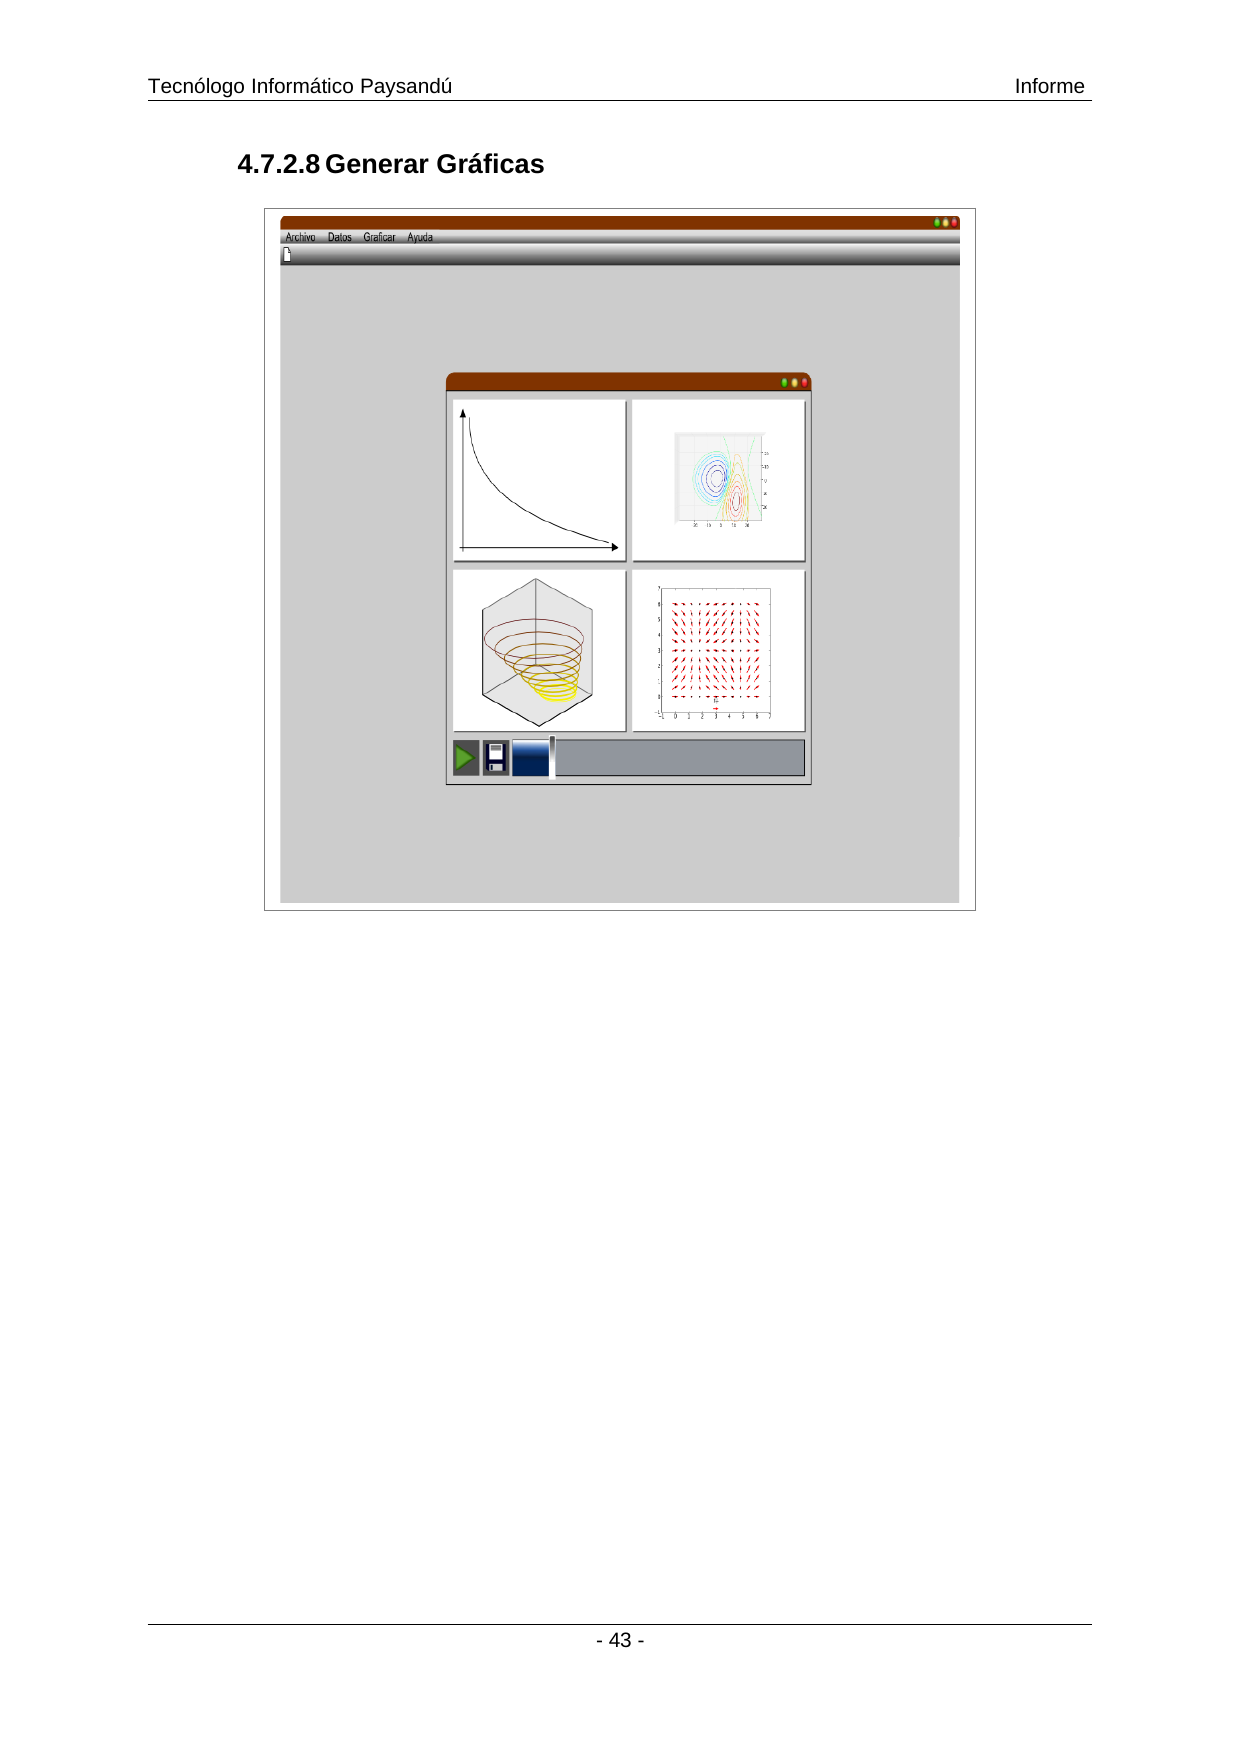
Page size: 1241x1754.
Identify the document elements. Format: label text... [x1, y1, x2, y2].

picture [280, 216, 960, 903]
subtitle Generar Gráficas [237, 148, 1092, 179]
